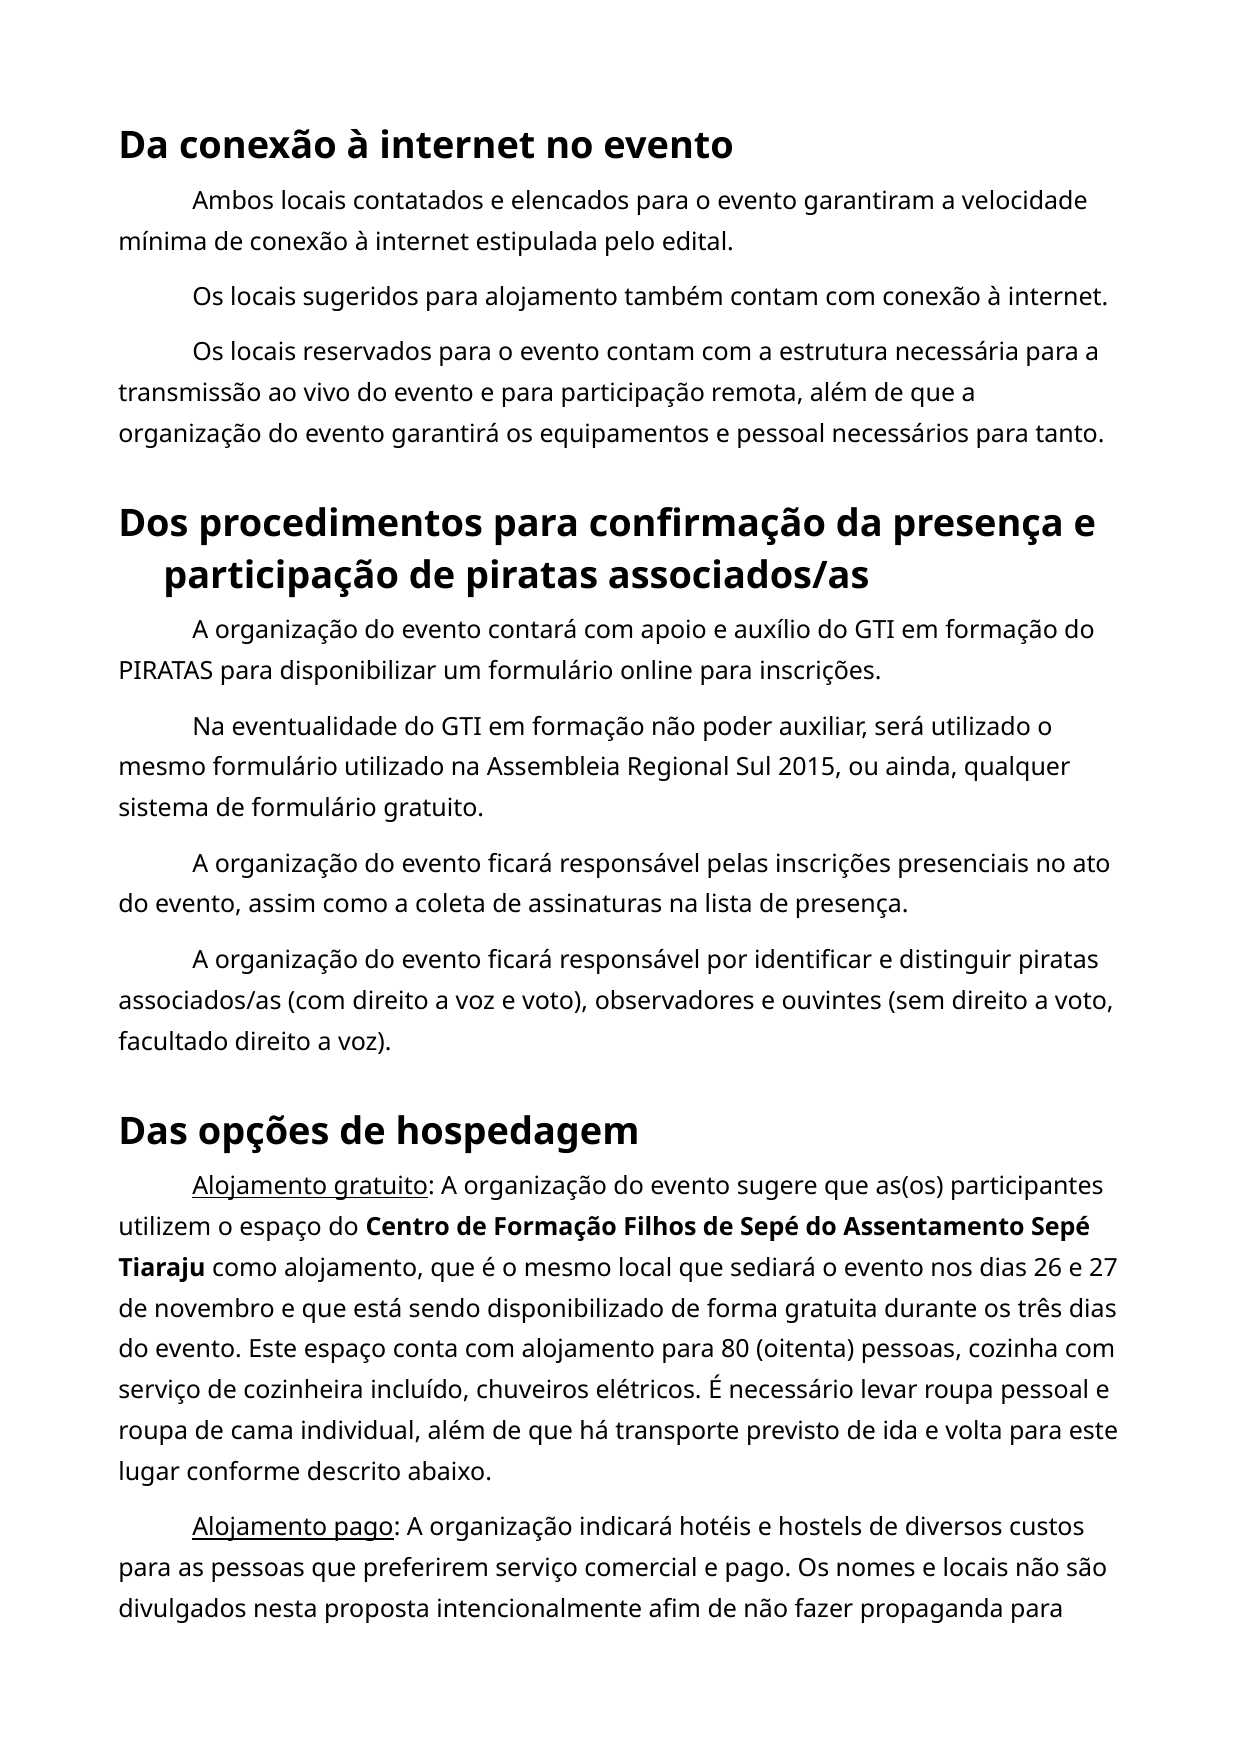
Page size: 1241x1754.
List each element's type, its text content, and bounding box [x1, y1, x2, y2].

text Alojamento gratuito: A organização do evento sugere que as(os) participantes utilizem o espaço do Centro de Formação Filhos de Sepé do Assentamento Sepé Tiaraju como alojamento, que é o mesmo local que sediará o evento nos dias 26 e 27 de novembro e que está sendo disponibilizado de forma gratuita durante os três dias do evento. Este espaço conta com alojamento para 80 (oitenta) pessoas, cozinha com serviço de cozinheira incluído, chuveiros elétricos. É necessário levar roupa pessoal e roupa de cama individual, além de que há transporte previsto de ida e volta para este lugar conforme descrito abaixo. [118, 1168, 1122, 1488]
subtitle Das opções de hospedagem [118, 1103, 1122, 1155]
text A organização do evento ficará responsável pelas inscrições presenciais no ato do evento, assim como a coleta de assinaturas na lista de presença. [118, 845, 1122, 920]
text Os locais sugeridos para alojamento também contam com conexão à internet. [118, 278, 1122, 313]
text A organização do evento ficará responsável por identificar e distinguir piratas associados/as (com direito a voz e voto), observadores e ouvintes (sem direito a voto, facultado direito a voz). [118, 941, 1122, 1057]
text Alojamento pago: A organização indicará hotéis e hostels de diversos custos para as pessoas que preferirem serviço comercial e pago. Os nomes e locais não são divulgados nesta proposta intencionalmente afim de não fazer propaganda para [118, 1509, 1122, 1625]
text A organização do evento contará com apoio e auxílio do GTI em formação do PIRATAS para disponibilizar um formulário online para inscrições. [118, 612, 1122, 687]
subtitle Da conexão à internet no evento [118, 118, 1122, 170]
text Os locais reservados para o evento contam com a estrutura necessária para a transmissão ao vivo do evento e para participação remota, além de que a organização do evento garantirá os equipamentos e pessoal necessários para tanto. [118, 334, 1122, 450]
subtitle Dos procedimentos para confirmação da presença e participação de piratas associados/as [118, 496, 1122, 599]
text Ambos locais contatados e elencados para o evento garantiram a velocidade mínima de conexão à internet estipulada pelo edital. [118, 182, 1122, 257]
text Na eventualidade do GTI em formação não poder auxiliar, será utilizado o mesmo formulário utilizado na Assembleia Regional Sul 2015, ou ainda, qualquer sistema de formulário gratuito. [118, 708, 1122, 824]
